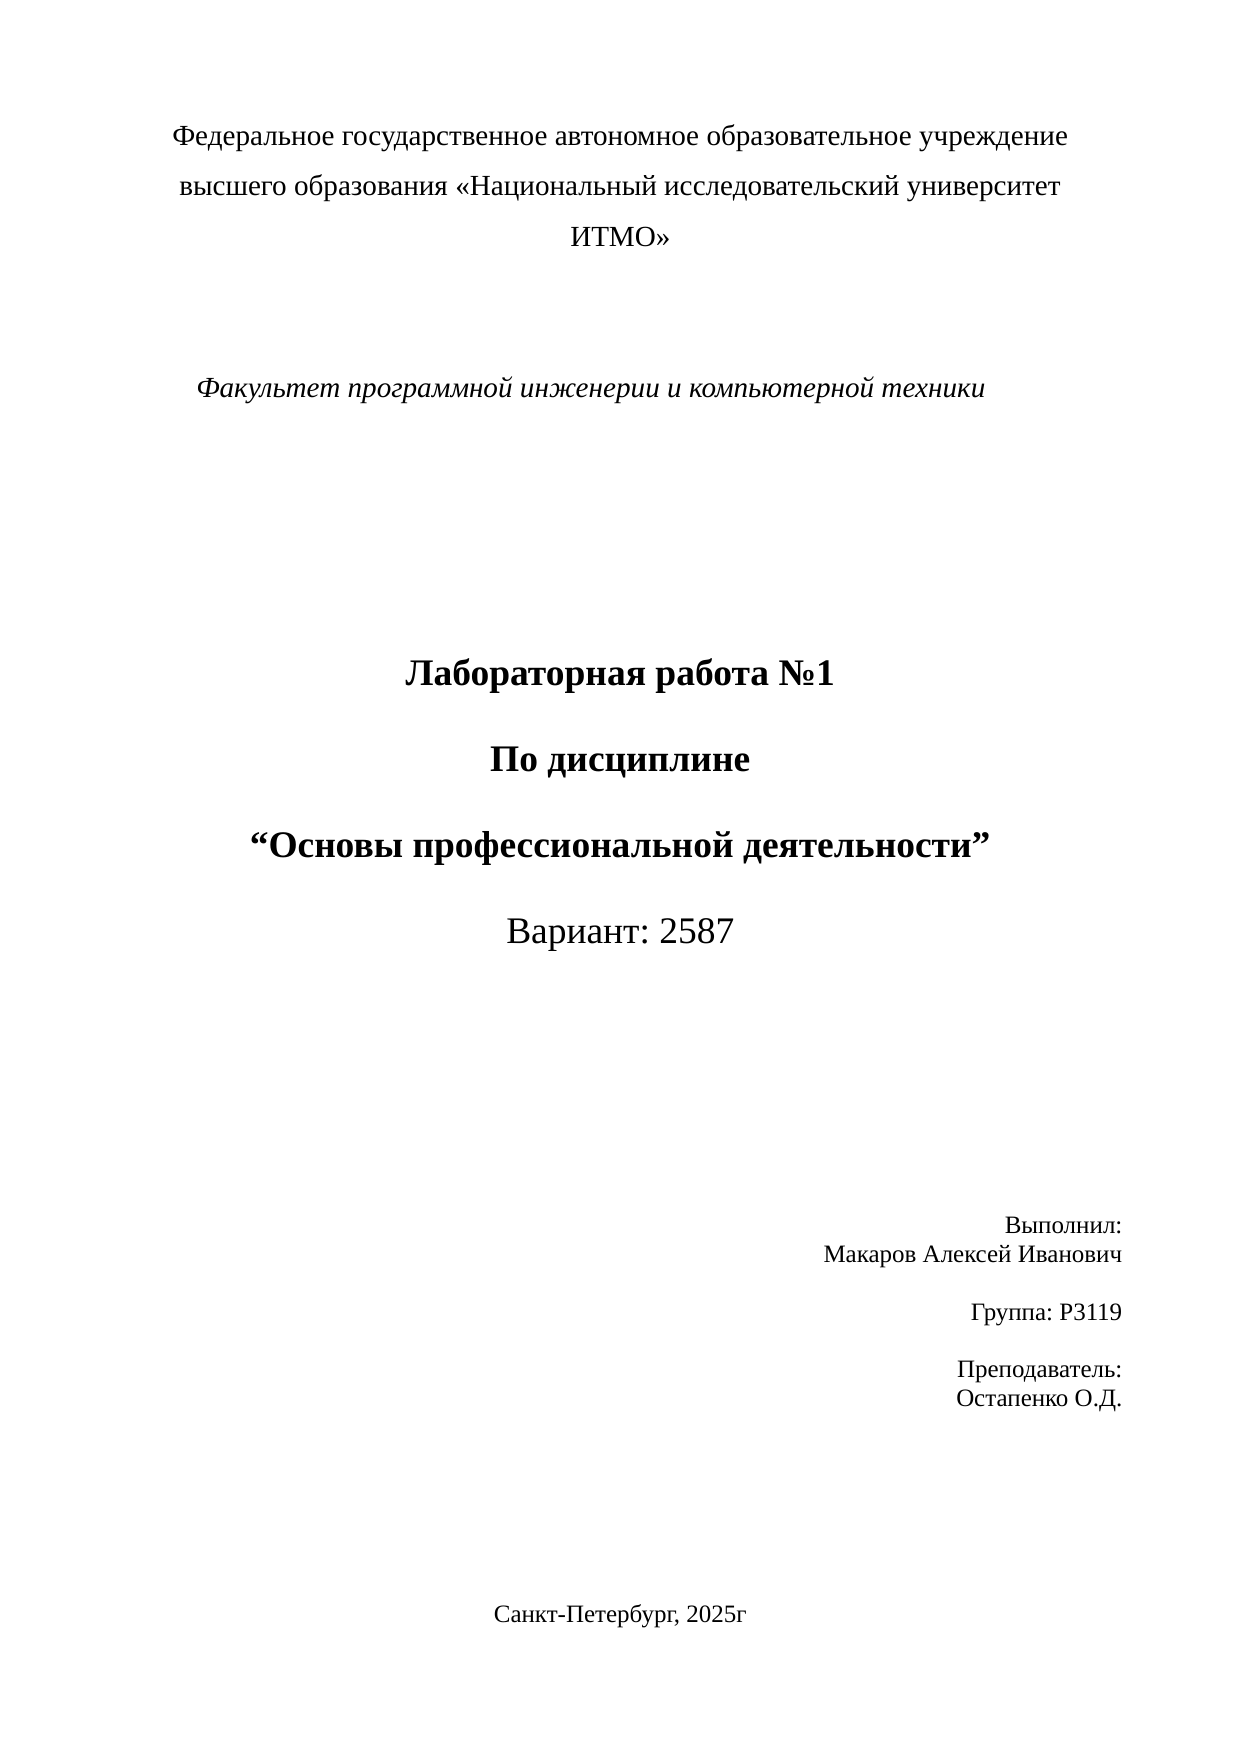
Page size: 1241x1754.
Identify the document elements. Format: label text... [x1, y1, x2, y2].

text “Основы профессиональной деятельности” [118, 822, 1122, 866]
text Факультет программной инженерии и компьютерной техники [59, 370, 1122, 403]
text Вариант: 2587 [118, 909, 1122, 952]
text Макаров Алексей Иванович [118, 1239, 1122, 1268]
text Санкт-Петербург, 2025г [118, 1599, 1122, 1627]
text По дисциплине [118, 736, 1122, 779]
text Выполнил: [118, 1211, 1122, 1239]
text высшего образования «Национальный исследовательский университет [118, 168, 1122, 202]
text Группа: Р3119 [118, 1297, 1122, 1326]
text ИТМО» [118, 219, 1122, 252]
text Лабораторная работа №1 [118, 650, 1122, 693]
text Федеральное государственное автономное образовательное учреждение [118, 118, 1122, 152]
text Преподаватель: [118, 1354, 1122, 1383]
text Остапенко О.Д. [118, 1383, 1122, 1412]
